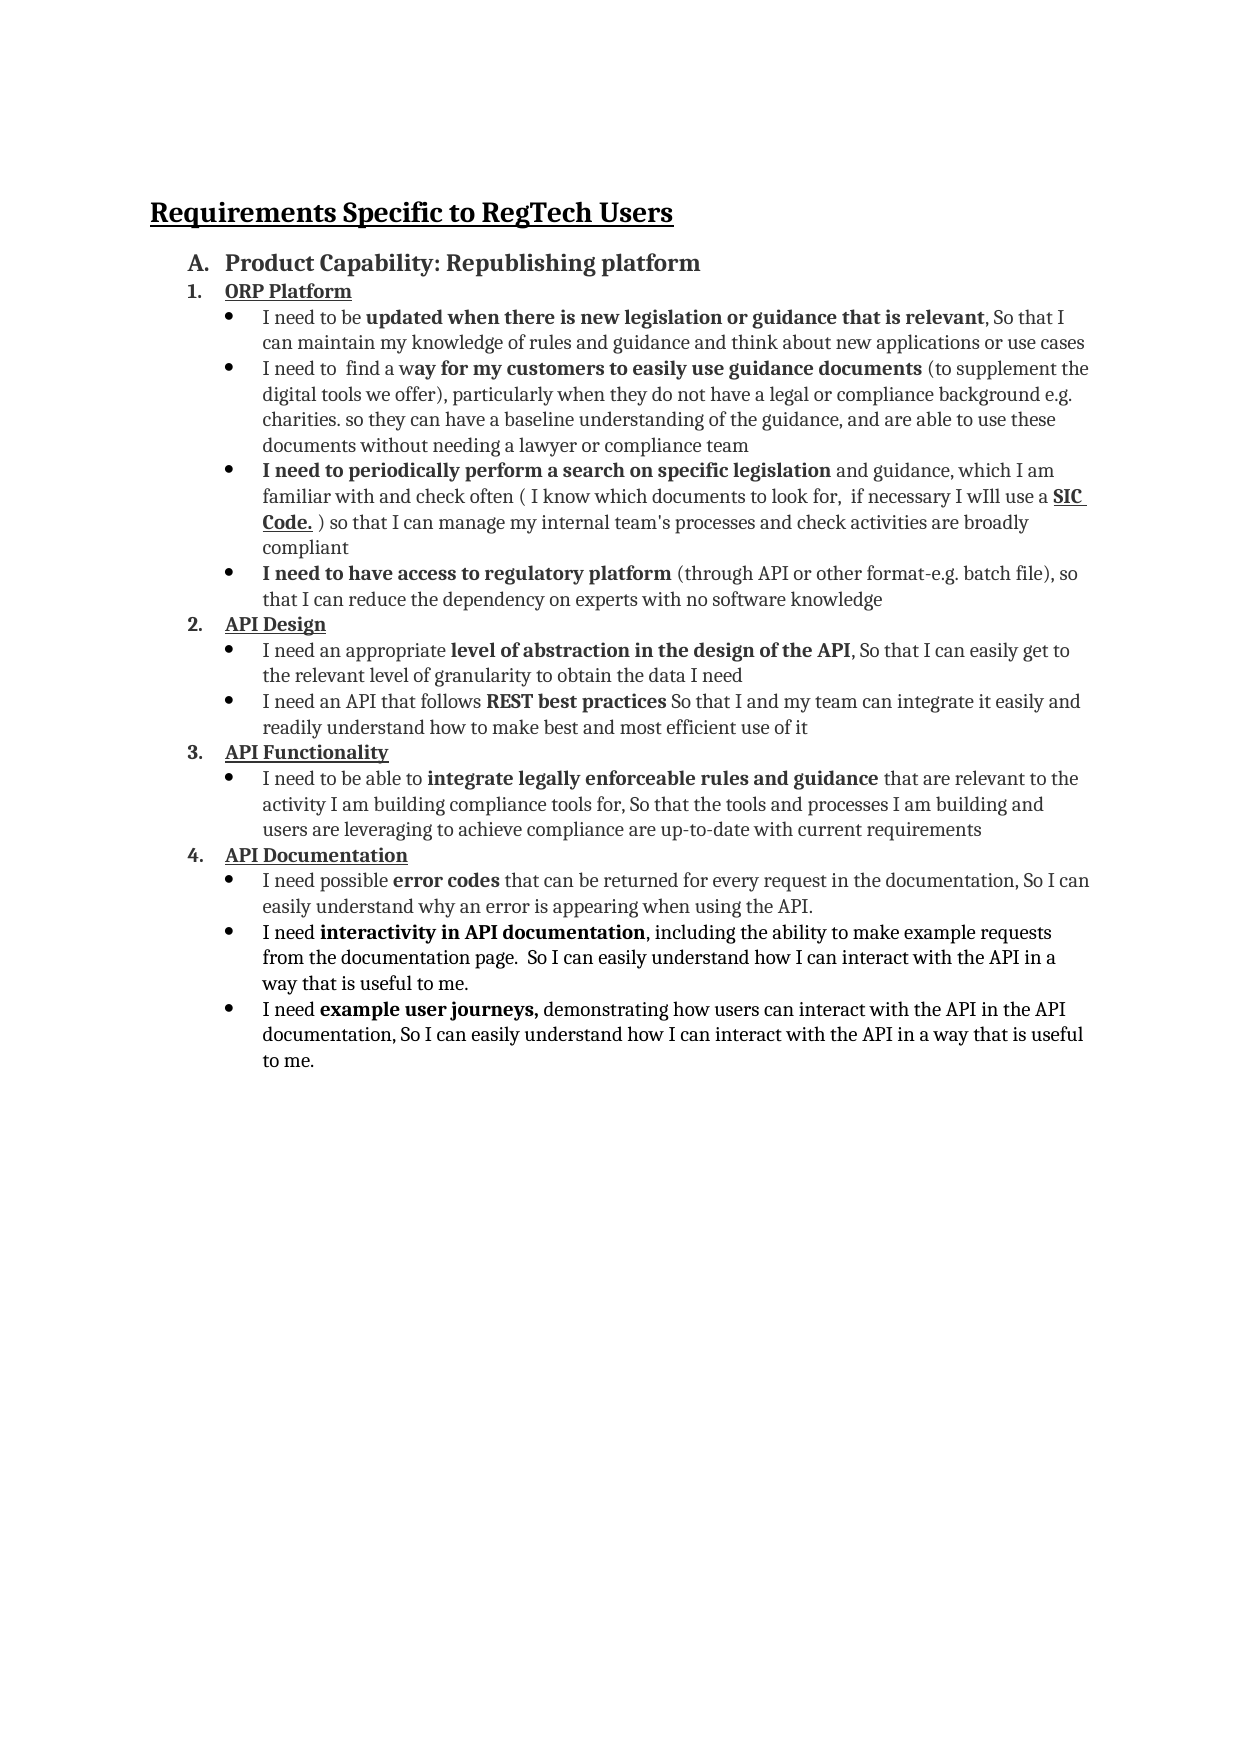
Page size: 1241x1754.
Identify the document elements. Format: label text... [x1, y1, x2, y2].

list I need an appropriate level of abstraction in the design of the API, So that I can easily get to the relevant level of granularity to obtain the data I need [225, 638, 1090, 688]
list I need to have access to regulatory platform (through API or other format-e.g. batch file), so that I can reduce the dependency on experts with no software knowledge [225, 562, 1090, 611]
text Requirements Specific to RegTech Users [150, 197, 1090, 230]
list Product Capability: Republishing platform [187, 249, 1090, 278]
list API Documentation [187, 843, 1090, 867]
list I need example user journeys, demonstrating how users can interact with the API in the API documentation, So I can easily understand how I can interact with the API in a way that is useful to me. [225, 997, 1090, 1072]
list I need to be able to integrate legally enforceable rules and guidance that are relevant to the activity I am building compliance tools for, So that the tools and processes I am building and users are leveraging to achieve compliance are up-to-date with current requirements [225, 767, 1090, 842]
list ORP Platform [187, 280, 1090, 304]
list I need to find a way for my customers to easily use guidance documents (to supplement the digital tools we offer), particularly when they do not have a legal or compliance background e.g. charities. so they can have a baseline understanding of the guidance, and are able to use these documents without needing a lawyer or compliance team [225, 357, 1090, 457]
list I need to periodically perform a search on specific legislation and guidance, which I am familiar with and check often ( I know which documents to look for, if necessary I wIll use a SIC Code. ) so that I can manage my internal team's processes and check activities are broadly compliant [225, 459, 1090, 560]
list API Design [187, 613, 1090, 637]
list API Functionality [187, 741, 1090, 765]
list I need interactivity in API documentation, including the ability to make example requests from the documentation page. So I can easily understand how I can interact with the API in a way that is useful to me. [225, 920, 1090, 996]
list I need an API that follows REST best practices So that I and my team can integrate it easily and readily understand how to make best and most efficient use of it [225, 690, 1090, 739]
list I need to be updated when there is new legislation or guidance that is relevant, So that I can maintain my knowledge of rules and guidance and think about new applications or use cases [225, 305, 1090, 355]
list I need possible error codes that can be returned for every request in the documentation, So I can easily understand why an error is appearing when using the API. [225, 869, 1090, 919]
